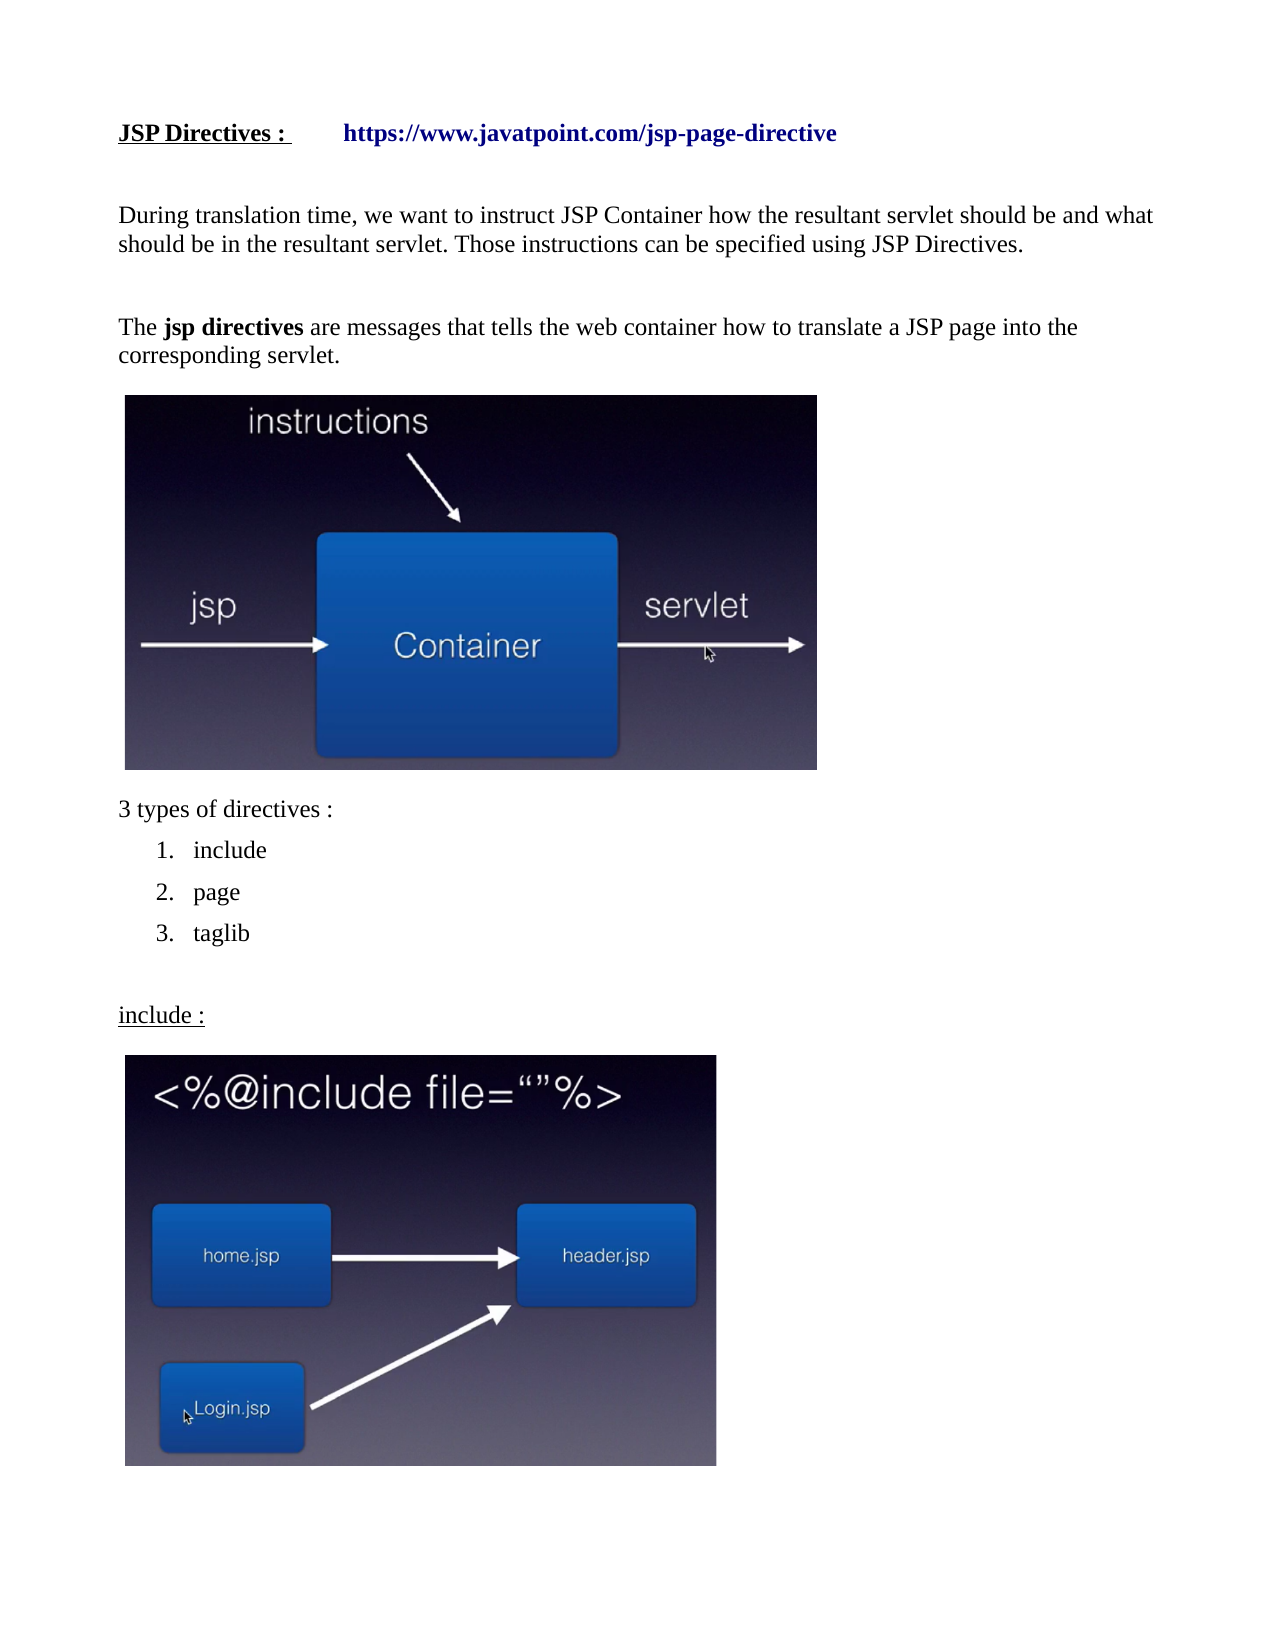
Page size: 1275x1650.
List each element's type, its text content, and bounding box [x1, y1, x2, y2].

text The jsp directives are messages that tells the web container how to translate a JSP page into the corresponding servlet. [118, 312, 1157, 369]
picture [125, 1055, 717, 1466]
text During translation time, we want to instruct JSP Container how the resultant servlet should be and what should be in the resultant servlet. Those instructions can be specified using JSP Directives. [118, 201, 1157, 258]
text include : [118, 1001, 1157, 1029]
list page [156, 877, 1157, 906]
text 3 types of directives : [118, 794, 1157, 823]
picture [124, 395, 817, 770]
list include [156, 836, 1157, 864]
text JSP Directives : https://www.javatpoint.com/jsp-page-directive [118, 118, 1157, 147]
list taglib [156, 918, 1157, 947]
